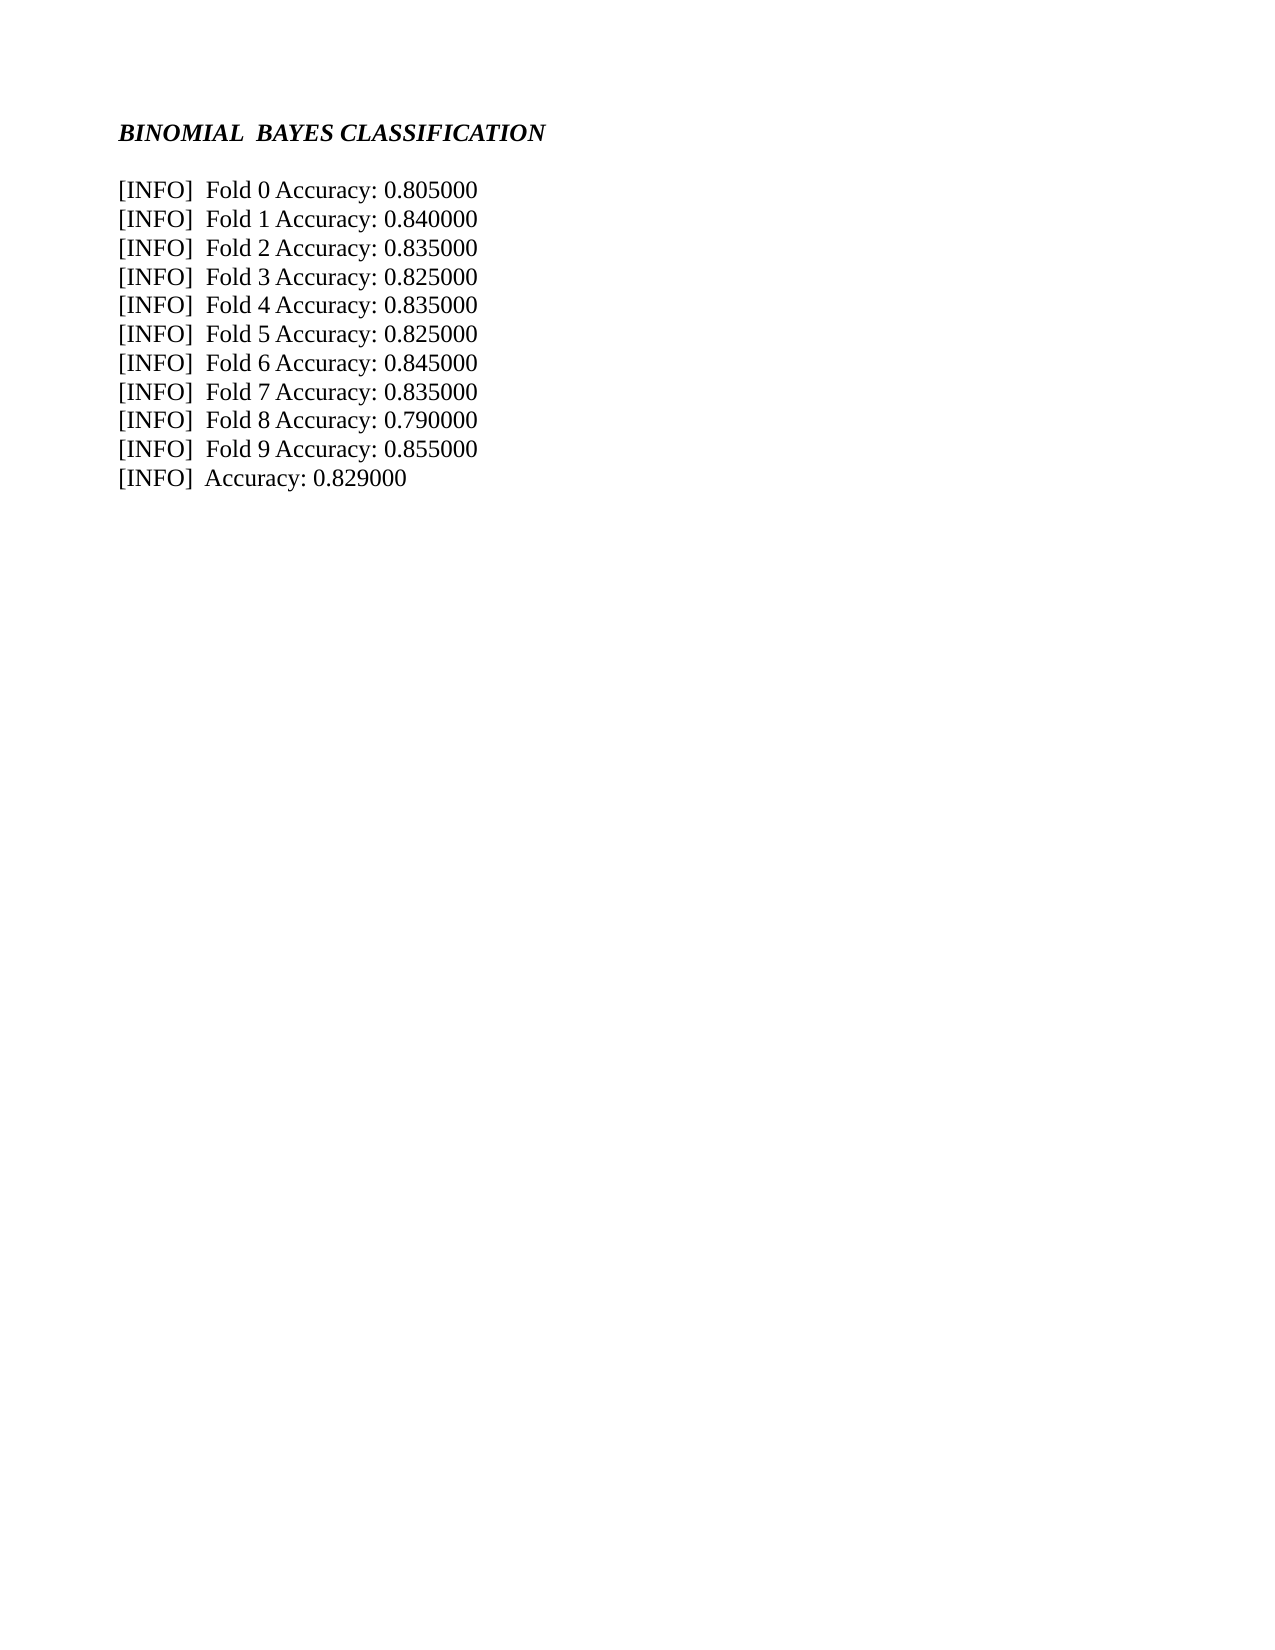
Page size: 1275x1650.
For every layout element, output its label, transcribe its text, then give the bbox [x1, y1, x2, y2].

text [INFO] Fold 5 Accuracy: 0.825000 [118, 319, 1157, 348]
text BINOMIAL BAYES CLASSIFICATION [118, 118, 1157, 147]
text [INFO] Fold 8 Accuracy: 0.790000 [118, 406, 1157, 434]
text [INFO] Fold 6 Accuracy: 0.845000 [118, 348, 1157, 377]
text [INFO] Fold 4 Accuracy: 0.835000 [118, 291, 1157, 319]
text [INFO] Fold 2 Accuracy: 0.835000 [118, 233, 1157, 262]
text [INFO] Accuracy: 0.829000 [118, 463, 1157, 492]
text [INFO] Fold 0 Accuracy: 0.805000 [118, 176, 1157, 204]
text [INFO] Fold 1 Accuracy: 0.840000 [118, 204, 1157, 233]
text [INFO] Fold 9 Accuracy: 0.855000 [118, 434, 1157, 463]
text [INFO] Fold 7 Accuracy: 0.835000 [118, 377, 1157, 406]
text [INFO] Fold 3 Accuracy: 0.825000 [118, 262, 1157, 291]
